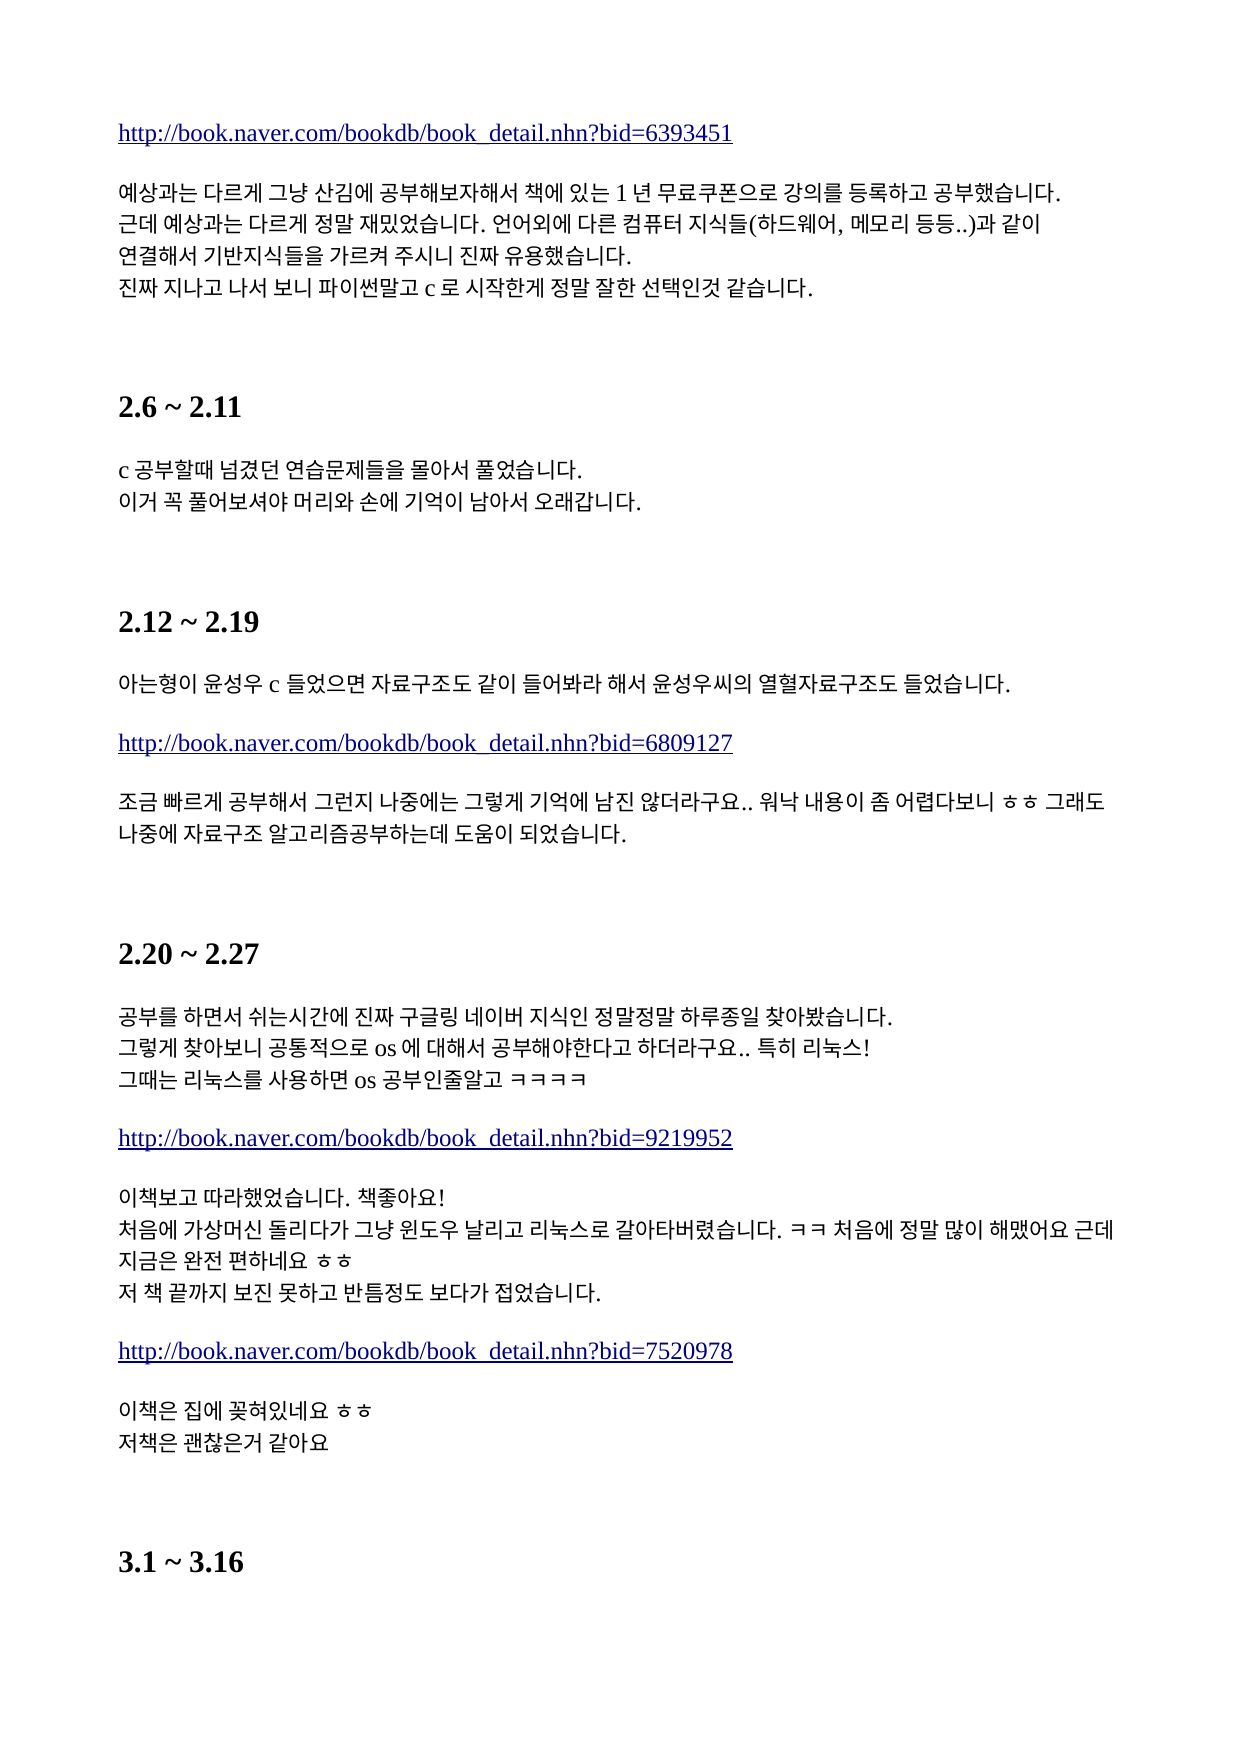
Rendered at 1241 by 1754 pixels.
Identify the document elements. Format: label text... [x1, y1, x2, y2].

text 저 책 끝까지 보진 못하고 반틈정도 보다가 접었습니다. [118, 1276, 1122, 1308]
text 2.12 ~ 2.19 [118, 603, 1122, 639]
text 진짜 지나고 나서 보니 파이썬말고 c로 시작한게 정말 잘한 선택인것 같습니다. [118, 271, 1122, 302]
text 이책은 집에 꽂혀있네요 ㅎㅎ [118, 1394, 1122, 1426]
text 3.1 ~ 3.16 [118, 1543, 1122, 1579]
text 근데 예상과는 다르게 정말 재밌었습니다. 언어외에 다른 컴퓨터 지식들(하드웨어, 메모리 등등..)과 같이 연결해서 기반지식들을 가르켜 주시니 진짜 유용했습니다. [118, 207, 1122, 271]
text 그렇게 찾아보니 공통적으로 os에 대해서 공부해야한다고 하더라구요.. 특히 리눅스! [118, 1031, 1122, 1063]
text 조금 빠르게 공부해서 그런지 나중에는 그렇게 기억에 남진 않더라구요.. 워낙 내용이 좀 어렵다보니 ㅎㅎ 그래도 나중에 자료구조 알고리즘공부하는데 도움이 되었습니다. [118, 785, 1122, 849]
text http://book.naver.com/bookdb/book_detail.nhn?bid=6393451 [118, 118, 1122, 147]
text http://book.naver.com/bookdb/book_detail.nhn?bid=9219952 [118, 1123, 1122, 1152]
text c공부할때 넘겼던 연습문제들을 몰아서 풀었습니다. [118, 453, 1122, 485]
text 저책은 괜찮은거 같아요 [118, 1426, 1122, 1457]
text 2.6 ~ 2.11 [118, 388, 1122, 424]
text 이거 꼭 풀어보셔야 머리와 손에 기억이 남아서 오래갑니다. [118, 485, 1122, 517]
text 공부를 하면서 쉬는시간에 진짜 구글링 네이버 지식인 정말정말 하루종일 찾아봤습니다. [118, 1000, 1122, 1031]
text http://book.naver.com/bookdb/book_detail.nhn?bid=7520978 [118, 1336, 1122, 1365]
text 그때는 리눅스를 사용하면 os 공부인줄알고 ㅋㅋㅋㅋ [118, 1063, 1122, 1095]
text 아는형이 윤성우 c 들었으면 자료구조도 같이 들어봐라 해서 윤성우씨의 열혈자료구조도 들었습니다. [118, 667, 1122, 699]
text 이책보고 따라했었습니다. 책좋아요! [118, 1181, 1122, 1213]
text http://book.naver.com/bookdb/book_detail.nhn?bid=6809127 [118, 728, 1122, 757]
text 예상과는 다르게 그냥 산김에 공부해보자해서 책에 있는 1년 무료쿠폰으로 강의를 등록하고 공부했습니다. [118, 176, 1122, 207]
text 처음에 가상머신 돌리다가 그냥 윈도우 날리고 리눅스로 갈아타버렸습니다. ㅋㅋ 처음에 정말 많이 해맸어요 근데 지금은 완전 편하네요 ㅎㅎ [118, 1213, 1122, 1276]
text 2.20 ~ 2.27 [118, 935, 1122, 971]
